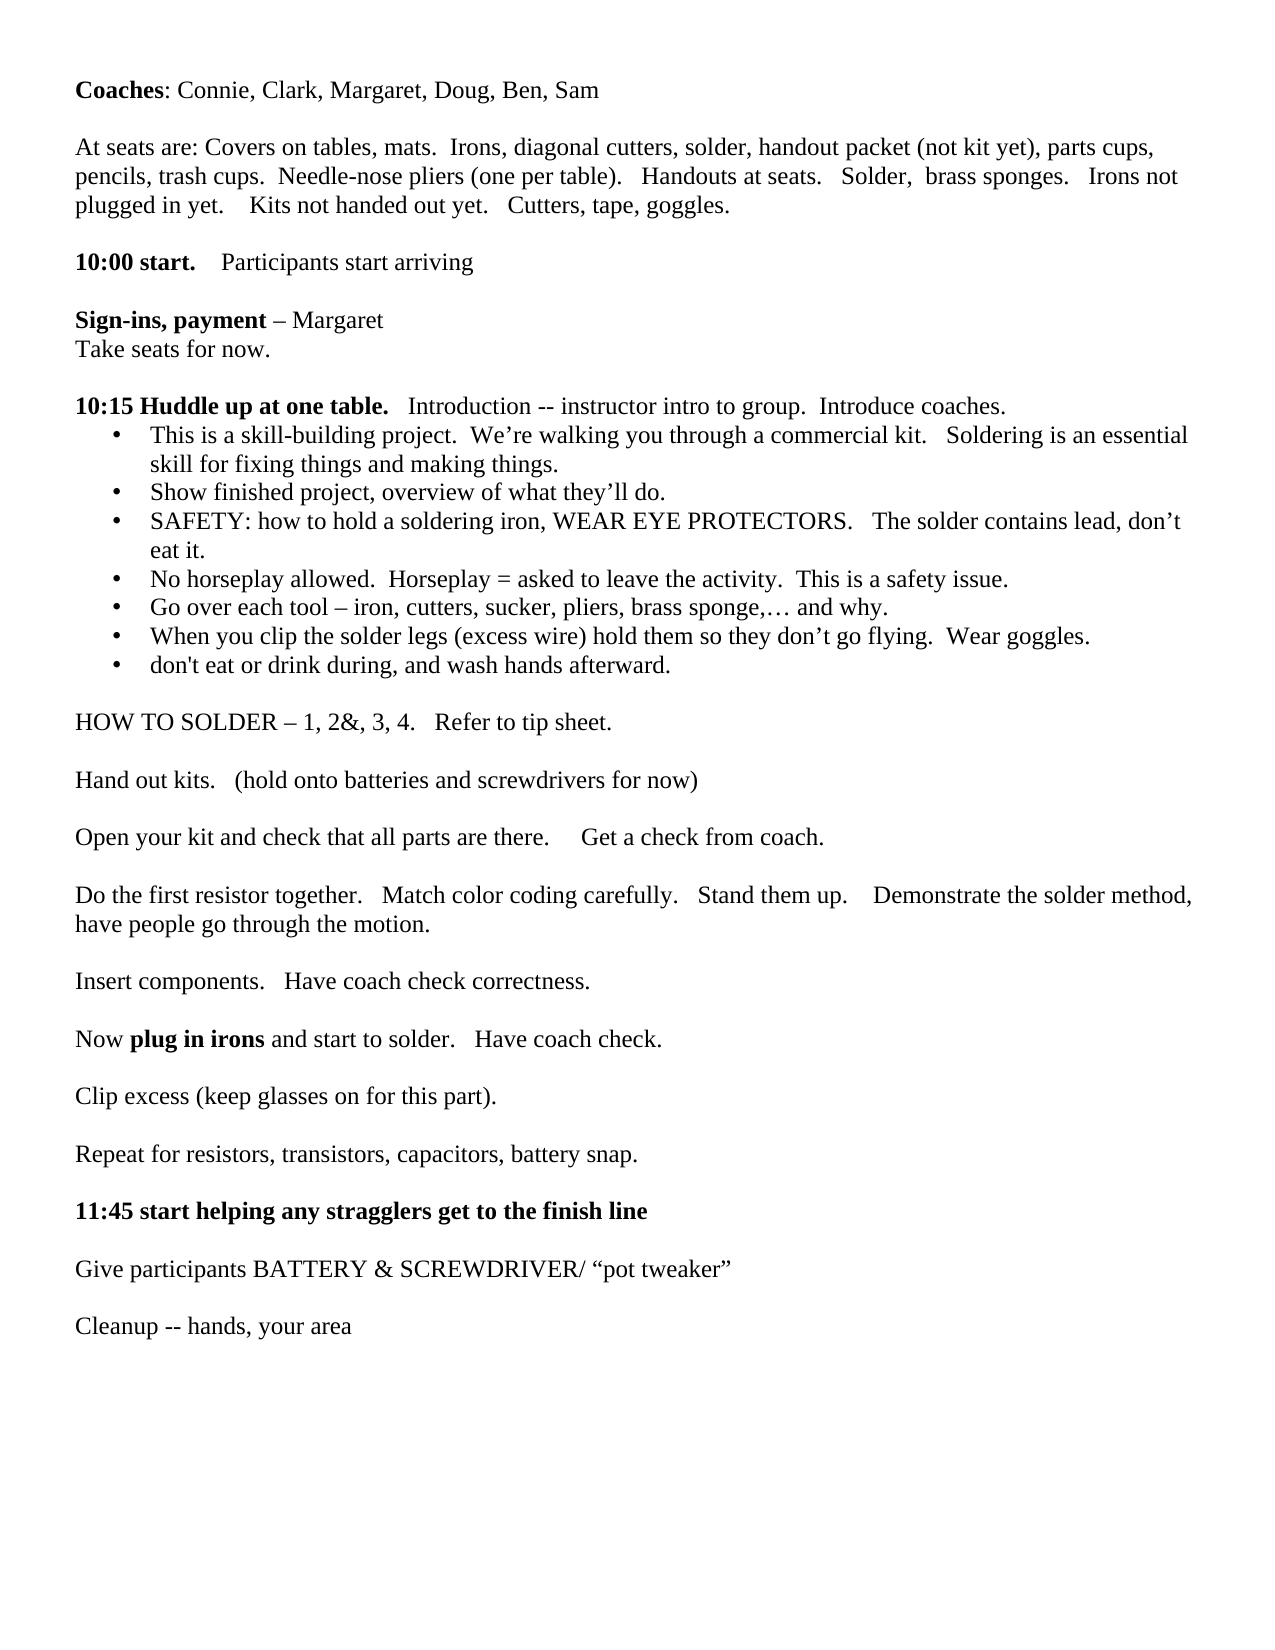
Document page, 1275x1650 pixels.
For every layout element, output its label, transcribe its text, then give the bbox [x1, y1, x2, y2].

text Give participants BATTERY & SCREWDRIVER/ “pot tweaker” [75, 1254, 1200, 1282]
list When you clip the solder legs (excess wire) hold them so they don’t go flying. Wear goggles. [112, 621, 1200, 650]
list No horseplay allowed. Horseplay = asked to leave the activity. This is a safety issue. [112, 564, 1200, 592]
text 10:00 start. Participants start arriving [75, 247, 1200, 276]
text 11:45 start helping any stragglers get to the finish line [75, 1196, 1200, 1225]
text Now plug in irons and start to solder. Have coach check. [75, 1024, 1200, 1052]
text Sign-ins, payment – Margaret [75, 305, 1200, 334]
text Repeat for resistors, transistors, capacitors, battery snap. [75, 1139, 1200, 1167]
text Hand out kits. (hold onto batteries and screwdrivers for now) [75, 765, 1200, 794]
text 10:15 Huddle up at one table. Introduction -- instructor intro to group. Introduce coaches. [75, 391, 1200, 420]
text Coaches: Connie, Clark, Margaret, Doug, Ben, Sam [75, 75, 1200, 104]
text Open your kit and check that all parts are there. Get a check from coach. [75, 822, 1200, 851]
text Do the first resistor together. Match color coding carefully. Stand them up. Demonstrate the solder method, have people go through the motion. [75, 880, 1200, 937]
text Clip excess (keep glasses on for this part). [75, 1081, 1200, 1110]
list SAFETY: how to hold a soldering iron, WEAR EYE PROTECTORS. The solder contains lead, don’t eat it. [112, 506, 1200, 564]
list Show finished project, overview of what they’ll do. [112, 477, 1200, 506]
text Take seats for now. [75, 334, 1200, 362]
list don't eat or drink during, and wash hands afterward. [112, 650, 1200, 679]
text HOW TO SOLDER – 1, 2&, 3, 4. Refer to tip sheet. [75, 707, 1200, 736]
text Cleanup -- hands, your area [75, 1311, 1200, 1340]
list This is a skill-building project. We’re walking you through a commercial kit. Soldering is an essential skill for fixing things and making things. [112, 420, 1200, 477]
list Go over each tool – iron, cutters, sucker, pliers, brass sponge,… and why. [112, 592, 1200, 621]
text Insert components. Have coach check correctness. [75, 966, 1200, 995]
text At seats are: Covers on tables, mats. Irons, diagonal cutters, solder, handout packet (not kit yet), parts cups, pencils, trash cups. Needle-nose pliers (one per table). Handouts at seats. Solder, brass sponges. Irons not plugged in yet. Kits not handed out yet. Cutters, tape, goggles. [75, 132, 1200, 219]
